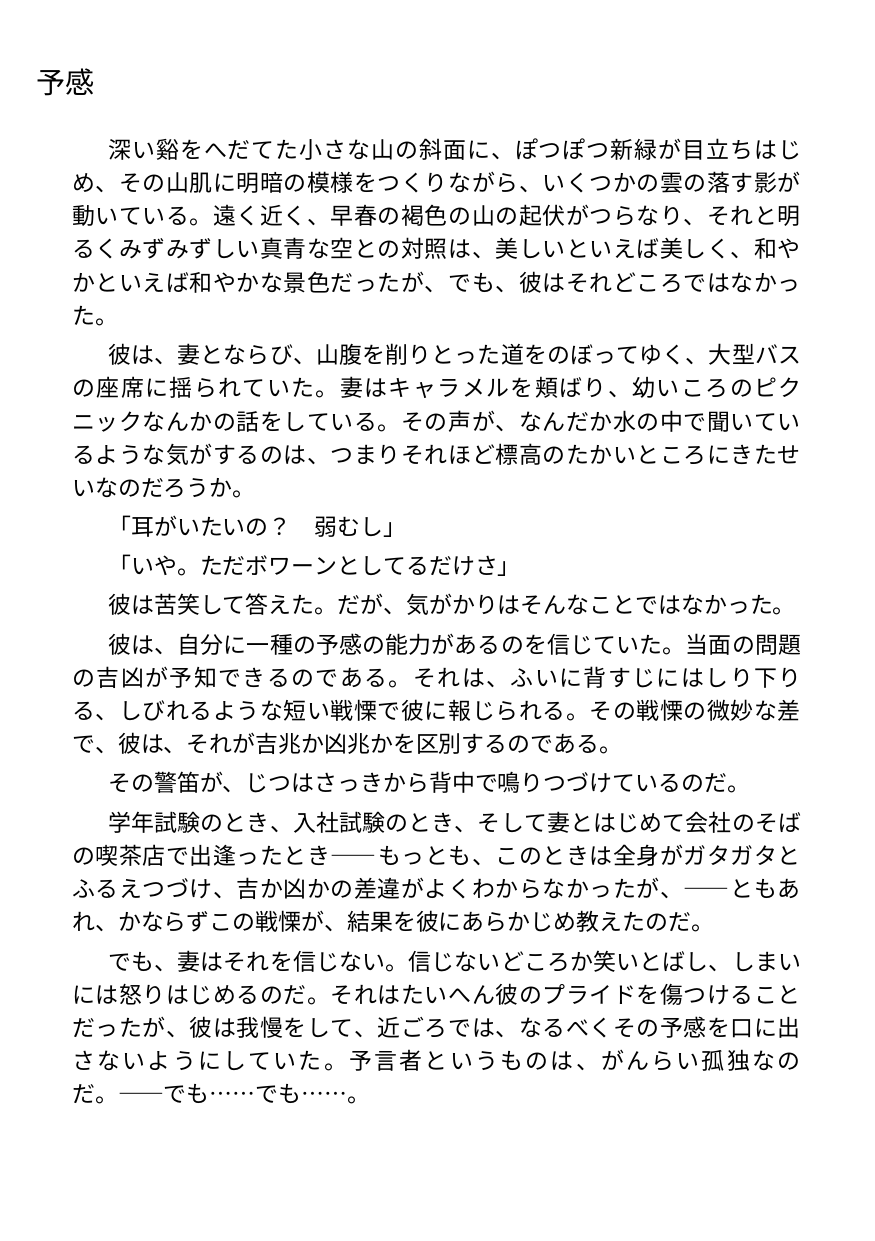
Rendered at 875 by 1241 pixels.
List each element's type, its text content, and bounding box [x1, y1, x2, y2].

text 学年試験のとき、入社試験のとき、そして妻とはじめて会社のそばの喫茶店で出逢ったとき――もっとも、このときは全身がガタガタとふるえつづけ、吉か凶かの差違がよくわからなかったが、――ともあれ、かならずこの戦慄が、結果を彼にあらかじめ教えたのだ。 [72, 804, 802, 937]
text その警笛が、じつはさっきから背中で鳴りつづけているのだ。 [72, 765, 802, 798]
text 彼は、妻とならび、山腹を削りとった道をのぼってゆく、大型バスの座席に揺られていた。妻はキャラメルを頬ばり、幼いころのピクニックなんかの話をしている。その声が、なんだか水の中で聞いているような気がするのは、つまりそれほど標高のたかいところにきたせいなのだろうか。 [72, 337, 802, 503]
text でも、妻はそれを信じない。信じないどころか笑いとばし、しまいには怒りはじめるのだ。それはたいへん彼のプライドを傷つけることだったが、彼は我慢をして、近ごろでは、なるべくその予感を口に出さないようにしていた。予言者というものは、がんらい孤独なのだ。――でも……でも……。 [72, 943, 802, 1109]
text 彼は苦笑して答えた。だが、気がかりはそんなことではなかった。 [72, 587, 802, 621]
text 「いや。ただボワーンとしてるだけさ」 [72, 548, 802, 581]
text 「耳がいたいの？ 弱むし」 [72, 509, 802, 542]
subtitle 予感 [36, 60, 838, 102]
text 深い谿をへだてた小さな山の斜面に、ぽつぽつ新緑が目立ちはじめ、その山肌に明暗の模様をつくりながら、いくつかの雲の落す影が動いている。遠く近く、早春の褐色の山の起伏がつらなり、それと明るくみずみずしい真青な空との対照は、美しいといえば美しく、和やかといえば和やかな景色だったが、でも、彼はそれどころではなかった。 [72, 132, 802, 331]
text 彼は、自分に一種の予感の能力があるのを信じていた。当面の問題の吉凶が予知できるのである。それは、ふいに背すじにはしり下りる、しびれるような短い戦慄で彼に報じられる。その戦慄の微妙な差で、彼は、それが吉兆か凶兆かを区別するのである。 [72, 626, 802, 759]
